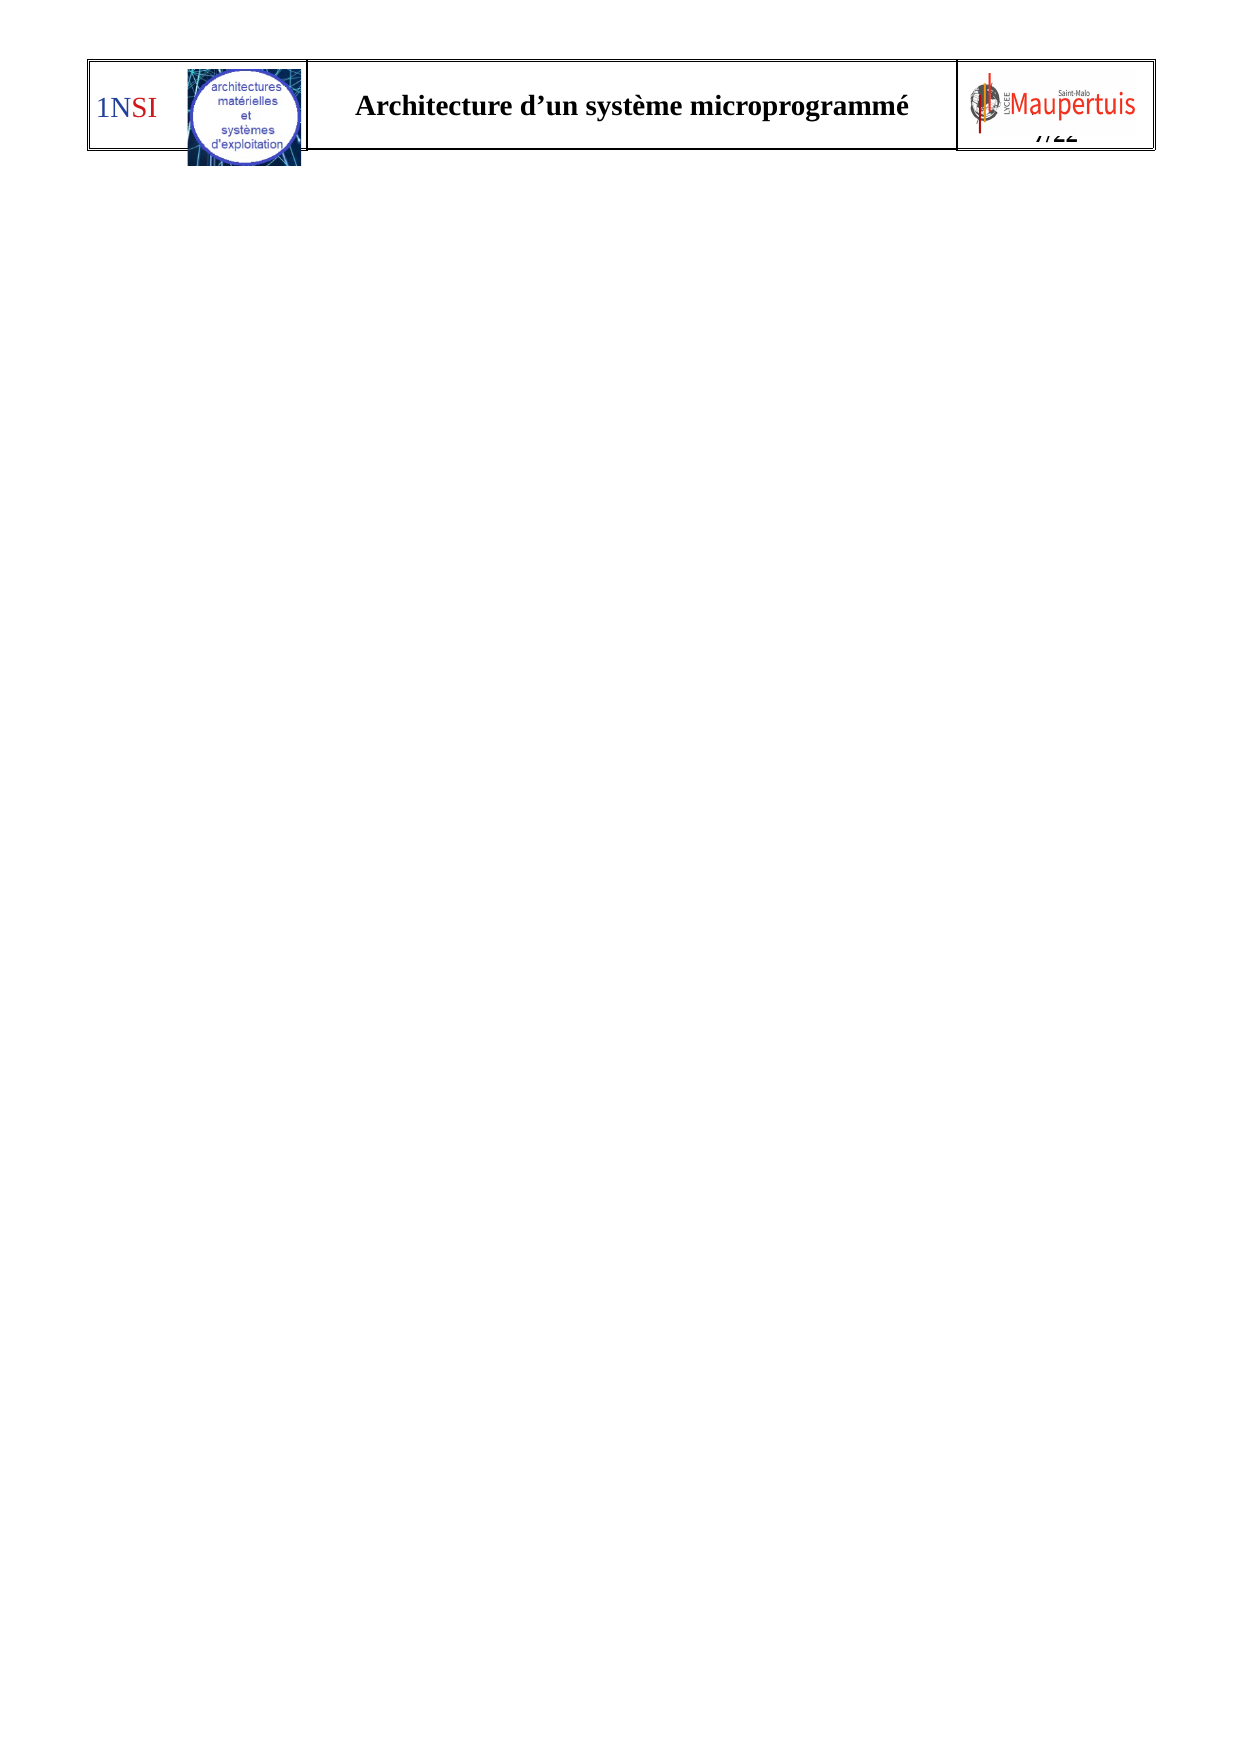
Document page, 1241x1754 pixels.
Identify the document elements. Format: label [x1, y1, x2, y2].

picture [970, 70, 1137, 136]
picture [187, 69, 302, 166]
